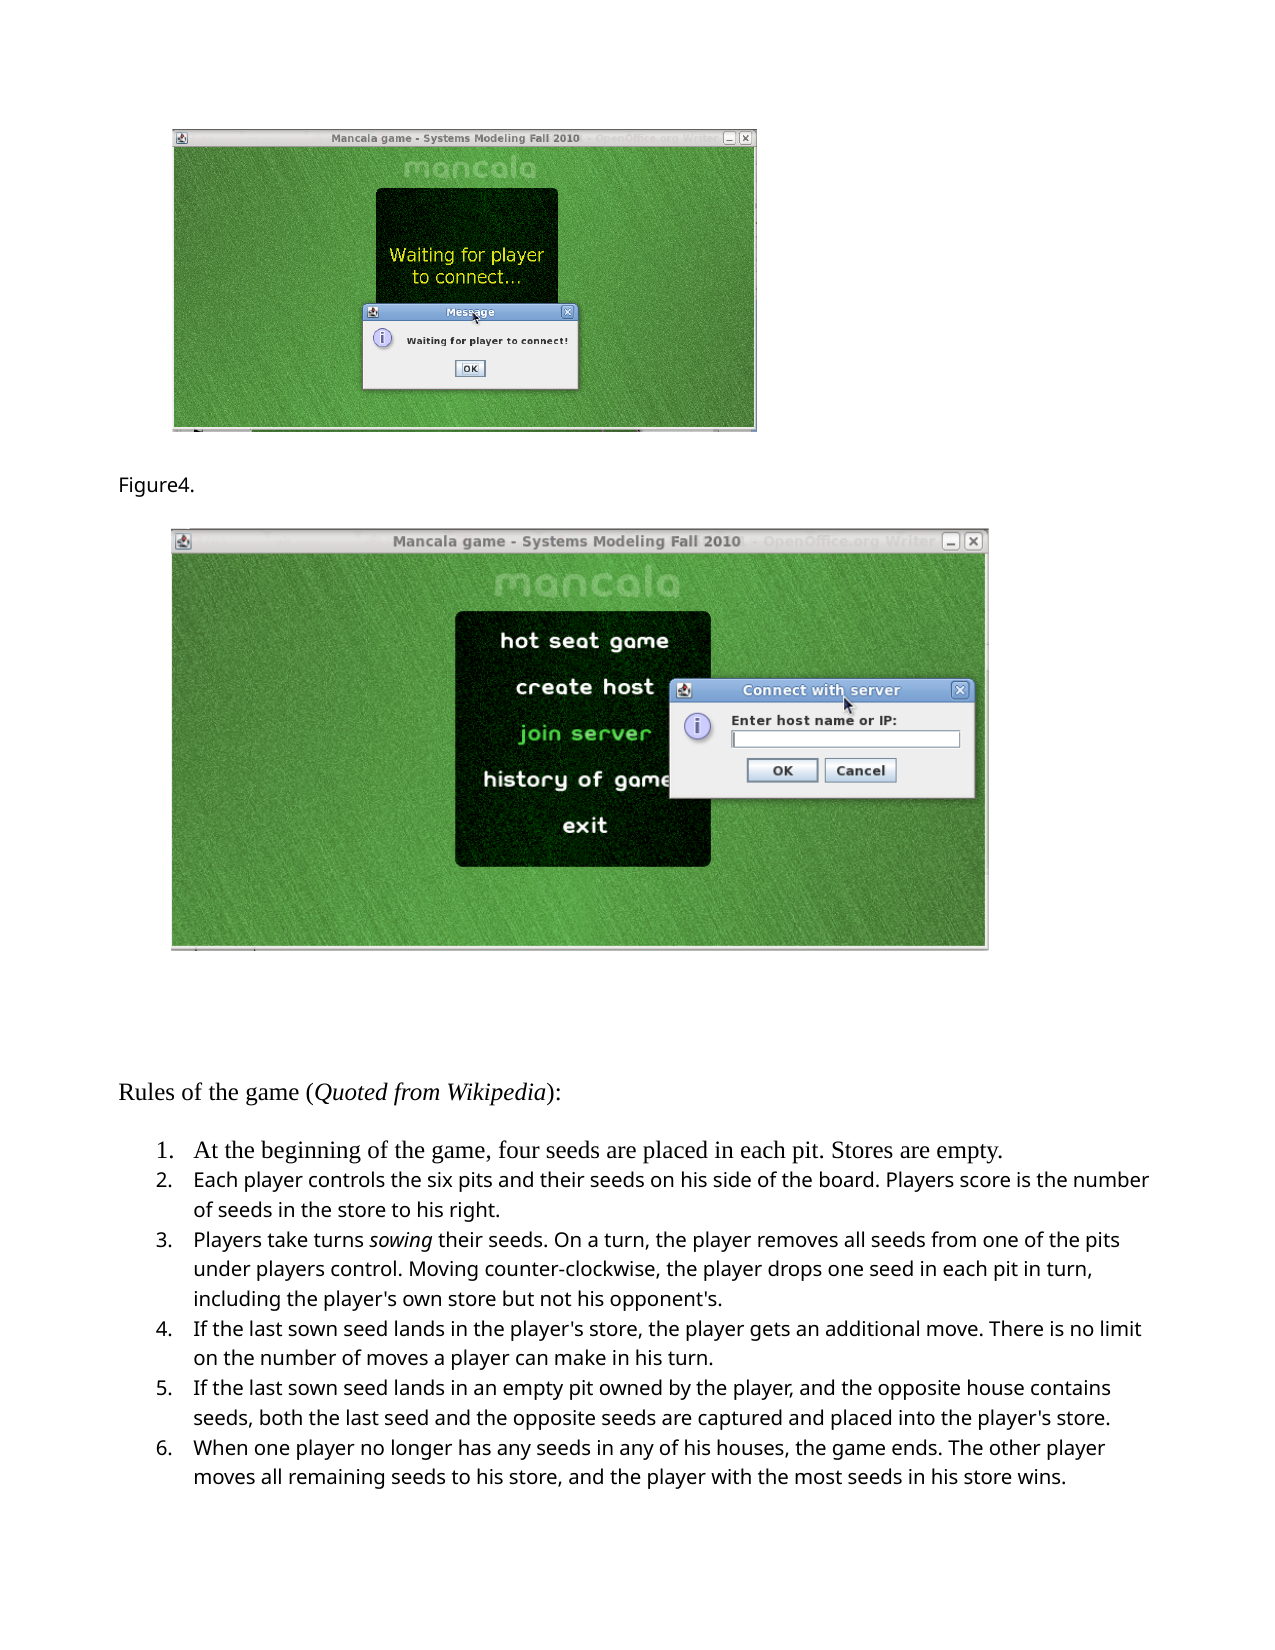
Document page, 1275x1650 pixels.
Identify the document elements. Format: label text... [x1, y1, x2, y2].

text Figure4. [118, 471, 1157, 499]
picture [172, 129, 757, 432]
list Players take turns sowing their seeds. On a turn, the player removes all seeds from one of the pits under players control. Moving counter-clockwise, the player drops one seed in each pit in turn, including the player's own store but not his opponent's. [156, 1223, 1157, 1312]
text Rules of the game (Quoted from Wikipedia): [118, 1048, 1157, 1134]
picture [171, 528, 989, 951]
list If the last sown seed lands in an empty pit owned by the player, and the opposite house contains seeds, both the last seed and the opposite seeds are captured and placed into the player's store. [156, 1372, 1157, 1431]
list When one player no longer has any seeds in any of his houses, the game ends. The other player moves all remaining seeds to his store, and the player with the most seeds in his store wins. [156, 1431, 1157, 1491]
list At the beginning of the game, four seeds are placed in each pit. Stores are empty. [156, 1134, 1157, 1164]
list If the last sown seed lands in the player's store, the player gets an additional move. There is no limit on the number of moves a player can make in his turn. [156, 1312, 1157, 1372]
list Each player controls the six pits and their seeds on his side of the board. Players score is the number of seeds in the store to his right. [156, 1164, 1157, 1223]
